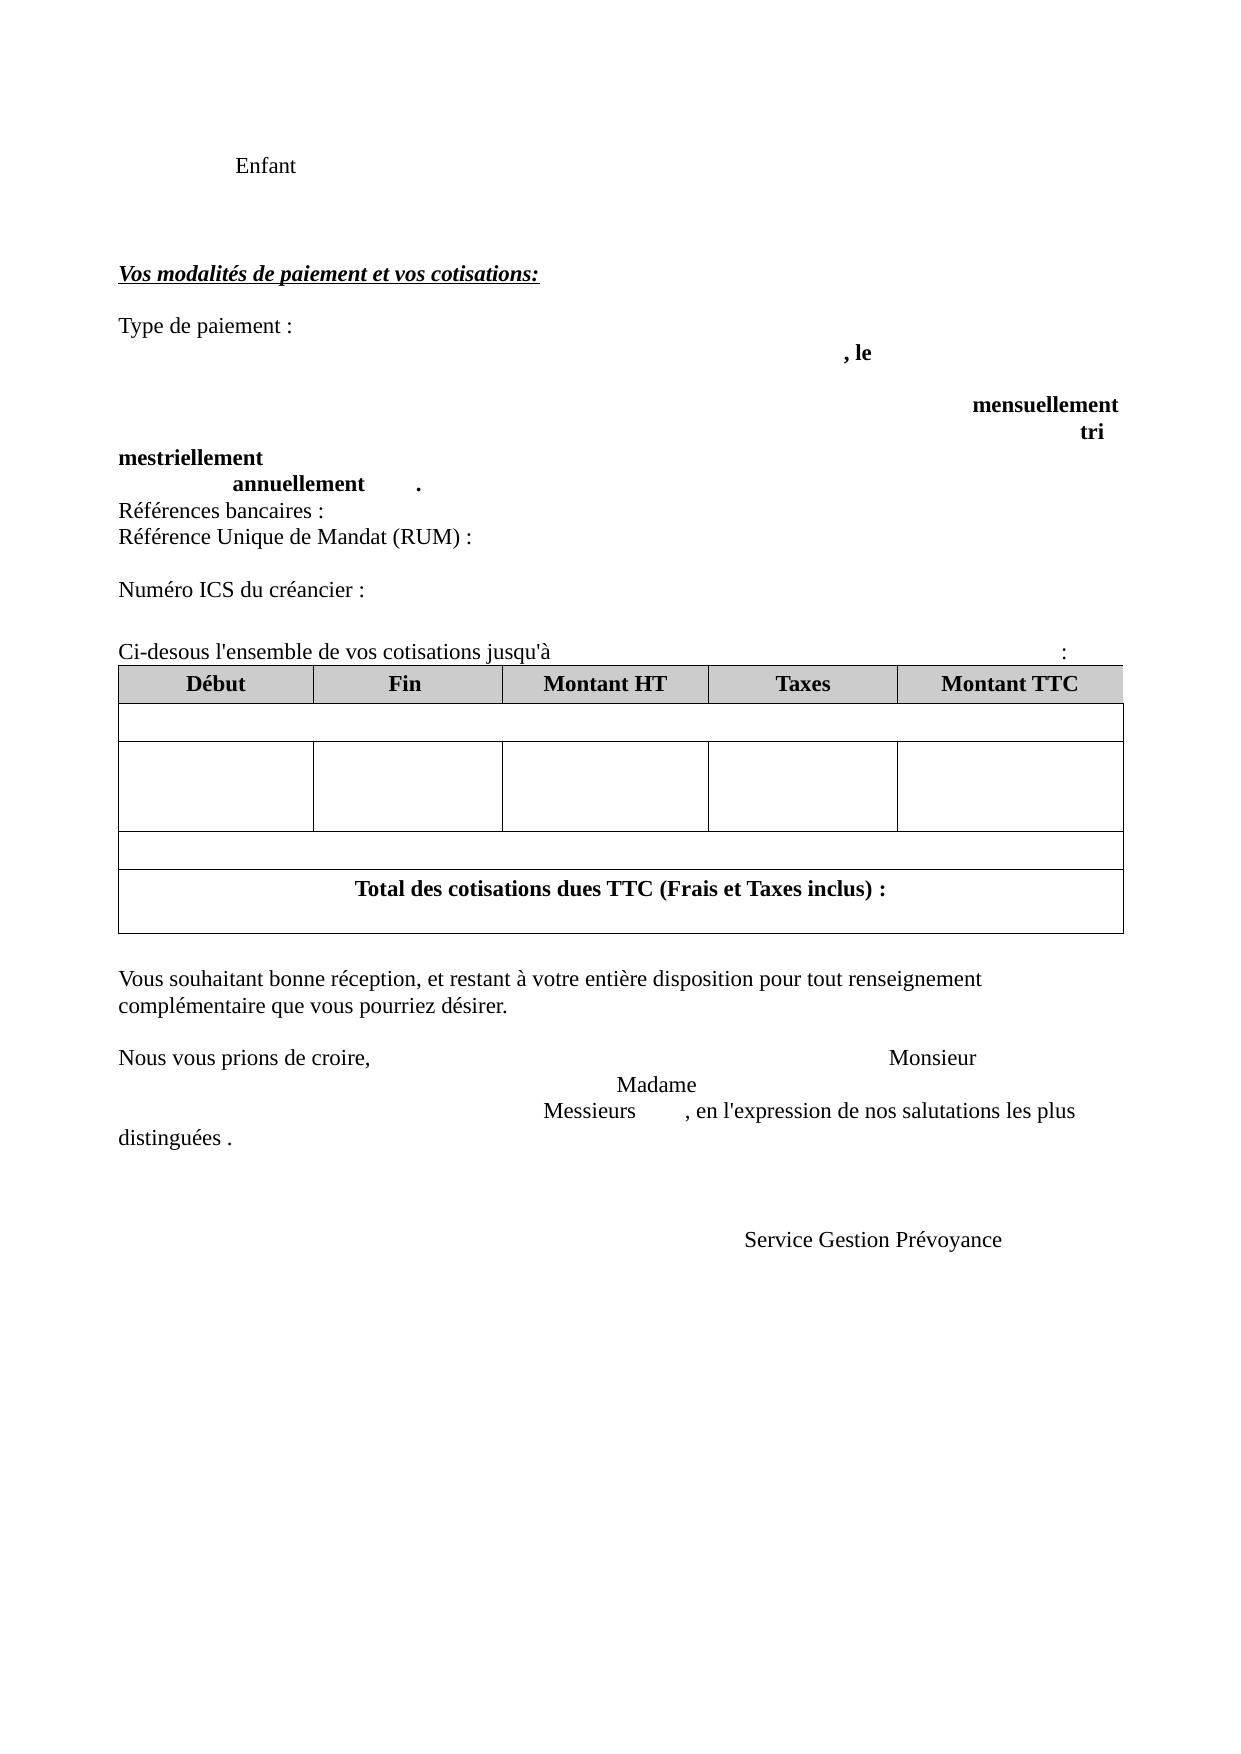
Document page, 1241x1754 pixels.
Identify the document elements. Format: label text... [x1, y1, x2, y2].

table_cell <covered.party.name> [360, 118, 549, 200]
table_header Début [119, 666, 313, 703]
text Nous vous prions de croire, <if test="contract.subscriber.gender =='male'">Monsieur</if><if test="contract.subscriber.gender =='female'">Madame</if><if test="contract.subscriber.gender ==''">Messieurs</if>, en l'expression de nos salutations les plus distinguées . [118, 1044, 1122, 1150]
text </if> [118, 1253, 1122, 1279]
table_cell <for each="premium in contract.get_future_invoices(contract.id)"> [119, 704, 1123, 741]
table_cell <premium['tax_amount']> [709, 742, 897, 831]
table_cell Total des cotisations dues TTC (Frais et Taxes inclus) : <format_currency(contract.total_premium_amount, Party.lang, contract.currency)> [119, 870, 1123, 933]
text Vous souhaitant bonne réception, et restant à votre entière disposition pour tout renseignement complémentaire que vous pourriez désirer. [118, 965, 1122, 1018]
table_cell <premium['total_amount']> [898, 742, 1123, 831]
table_header Montant HT [503, 666, 708, 703]
text Référence Unique de Mandat (RUM) : <contract.billing_information.sepa_mandate.identification> [118, 523, 1122, 576]
table_header Fin [314, 666, 502, 703]
text Références bancaires : <contract.billing_information.direct_debit_account.number> [118, 497, 1122, 523]
table_cell <format_date(premium['end'], Party.lang)> [314, 742, 502, 831]
table_cell </for> [119, 832, 1123, 869]
text </for> [118, 1279, 1122, 1306]
table_cell <covered.party.first_name> [549, 118, 715, 200]
table_cell <premium['amount']> [503, 742, 708, 831]
table_cell <covered.contract.product.name> [934, 118, 1123, 200]
text Type de paiement : <'Prélèvement' if contract.billing_information.direct_debit else 'Chèque'><if test="contract.billing_information.direct_debit">, le <contract.billing_information.direct_debit_day> <if test="contract.billing_information.billing_mode.frequency == 'monthly'">mensuellement</if><if test="contract.billing_information.billing_mode.frequency == 'quarterly'">trimestriellement</if><if test="contract.billing_information.billing_mode.frequency == 'yearly'">annuellement</if>.</if> [118, 312, 1122, 497]
table_cell <if test="getattr(covered,'beneficiary_code',None)"> <if test="covered.beneficiary_code == '10'">Adhérent principal</if> <if test="covered.beneficiary_code == '20'">Conjoint</if> <if test="covered.beneficiary_code and covered.beneficiary_code[0] == '3'">Enfant n° <int(covered.beneficiary_code[1]) + 1></if> </if> <if test="not getattr(covered,'beneficiary_code',None)"> <if test="covered.options[0].covered_element_type=='principal'">Adhérent principal</if> <if test="covered.options[0].covered_element_type=='conjoint'">Conjoint</if> <if test="covered.options[0].covered_element_type=='enfant'">Enfant</if> </if> [118, 118, 360, 200]
table_header Taxes [709, 666, 897, 703]
table_cell </for> [118, 200, 1123, 231]
text Service Gestion Prévoyance [744, 1226, 1122, 1253]
text Numéro ICS du créancier : <contract.company.party.sepa_creditor_identifier_used> [118, 576, 1122, 602]
text Ci-desous l'ensemble de vos cotisations jusqu'à <format_date(contract.end_date,Party.lang)> : [118, 638, 1122, 665]
table_cell <format_date(premium['start'], Party.lang)> [119, 742, 313, 831]
text Vos modalités de paiement et vos cotisations: [118, 259, 1122, 286]
table_cell <covered.contract.contract_number> [715, 118, 933, 200]
table_header Montant TTC [898, 666, 1123, 703]
